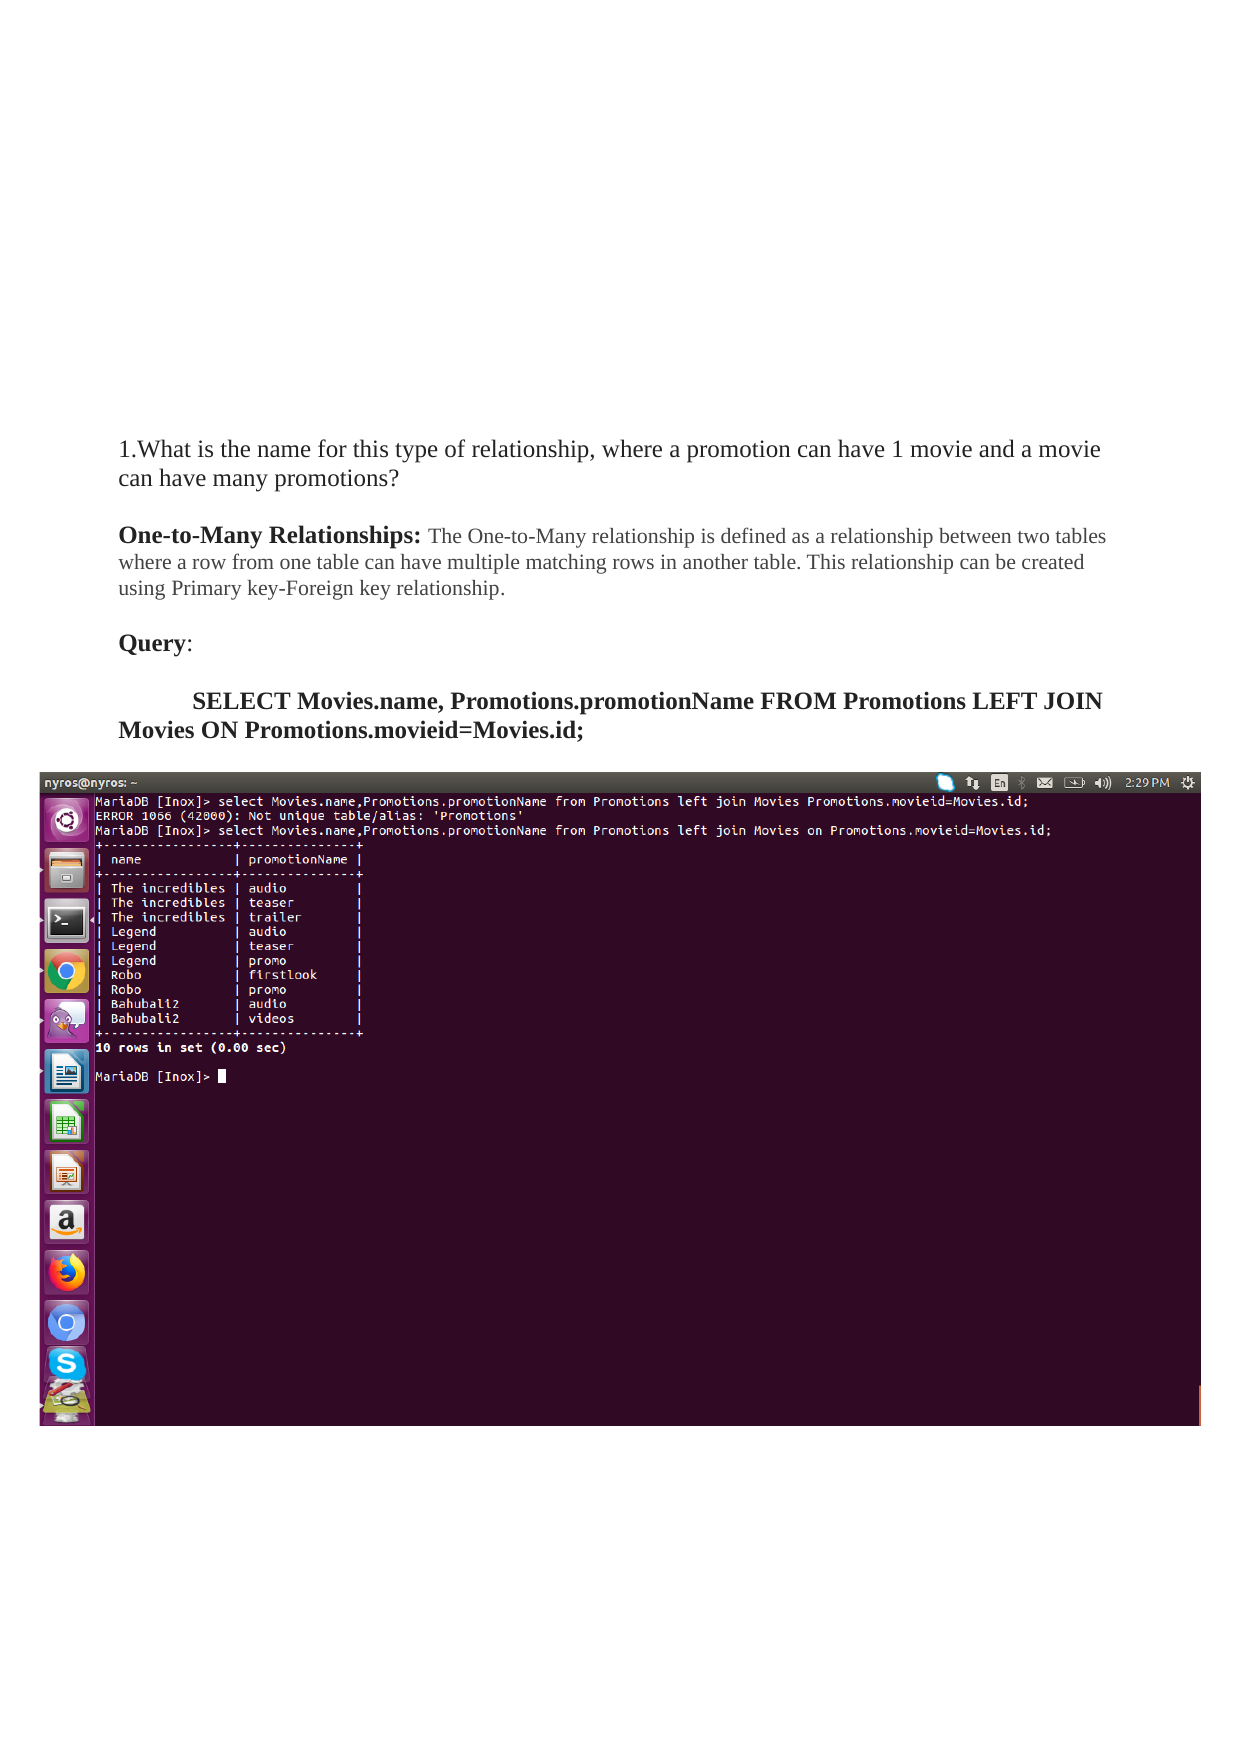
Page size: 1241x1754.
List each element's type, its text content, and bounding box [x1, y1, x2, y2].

text Query: [118, 628, 1122, 657]
text One-to-Many Relationships: The One-to-Many relationship is defined as a relationship between two tables where a row from one table can have multiple matching rows in another table. This relationship can be created using Primary key-Foreign key relationship. [118, 521, 1122, 600]
text SELECT Movies.name, Promotions.promotionName FROM Promotions LEFT JOIN Movies ON Promotions.movieid=Movies.id; [118, 686, 1122, 743]
picture [39, 772, 1201, 1426]
text 1.What is the name for this type of relationship, where a promotion can have 1 movie and a movie can have many promotions? [118, 434, 1122, 492]
